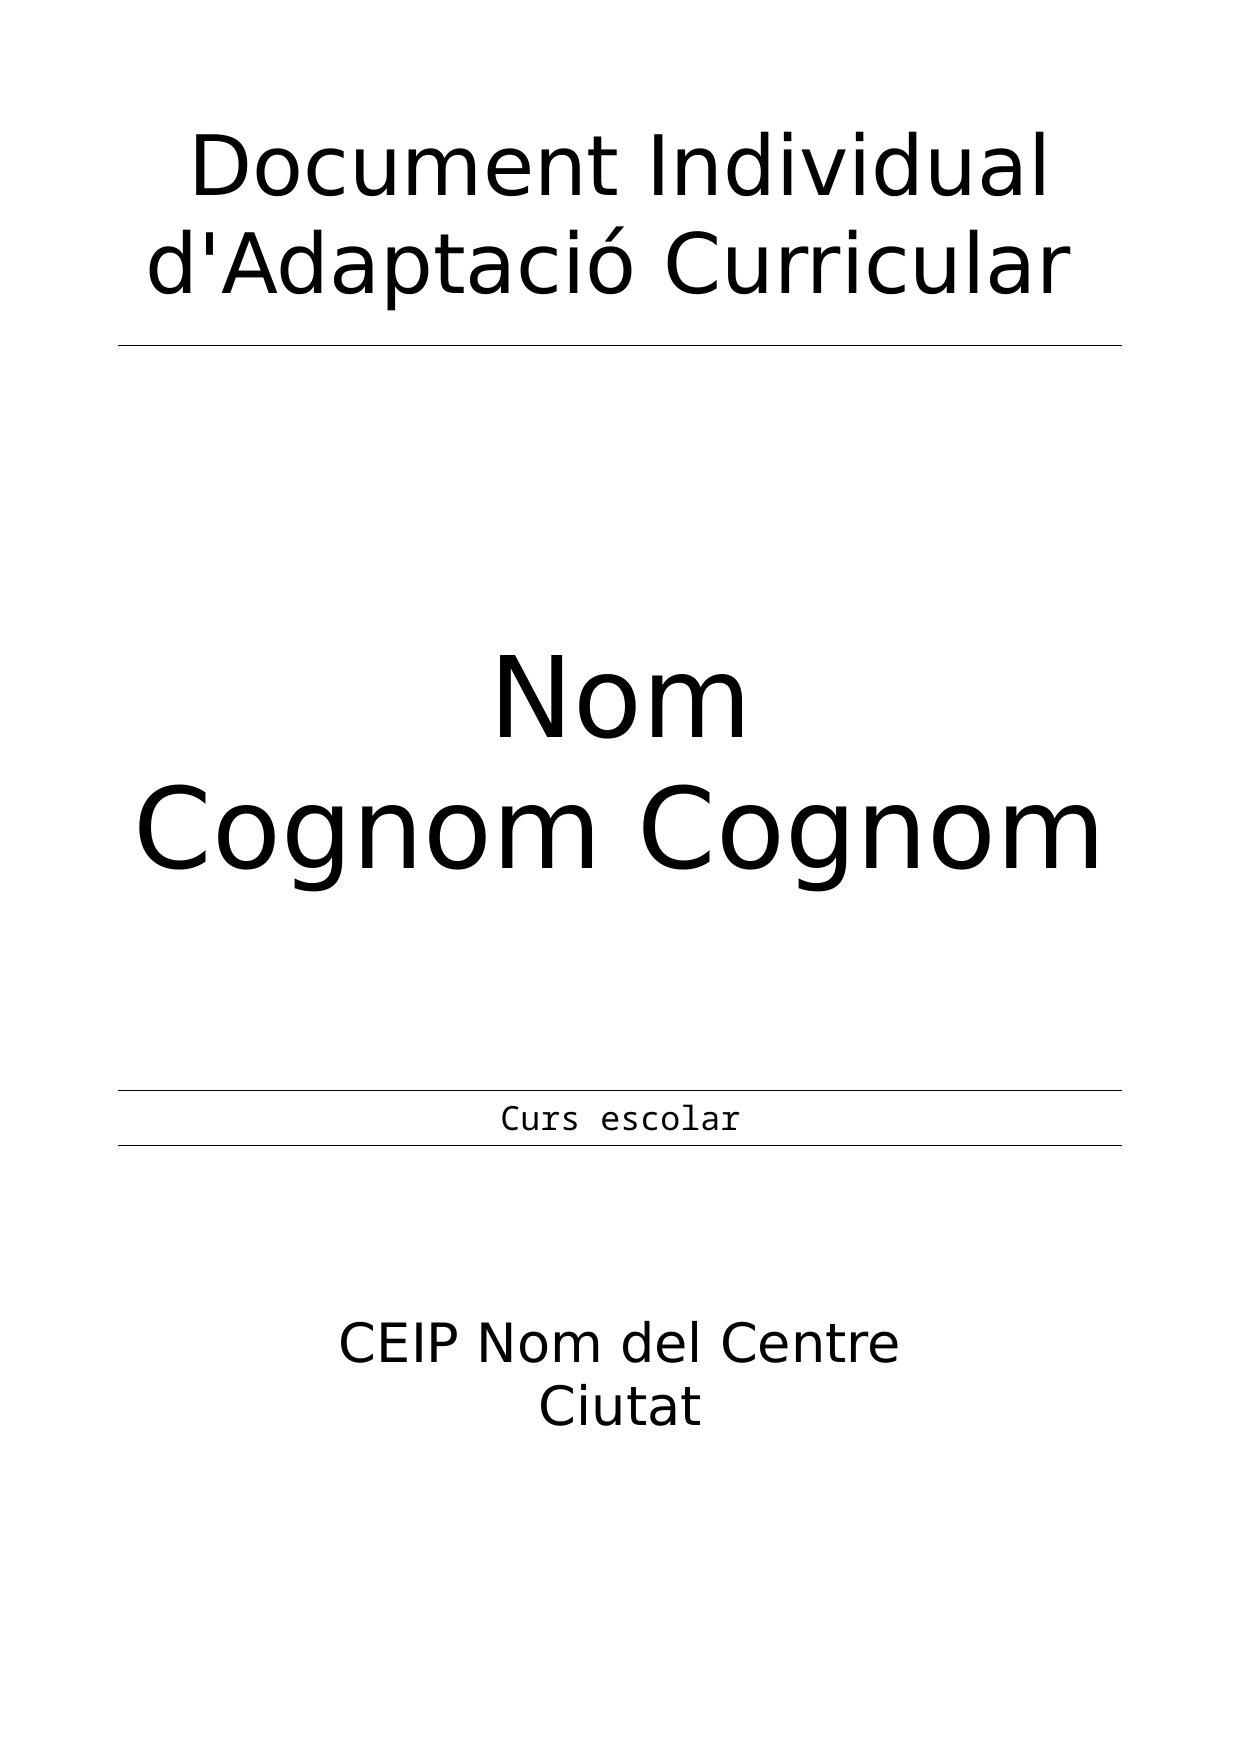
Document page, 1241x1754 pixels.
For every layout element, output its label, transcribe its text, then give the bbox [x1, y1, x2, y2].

text d'Adaptació Curricular [118, 215, 1122, 313]
text CEIP Nom del Centre [118, 1312, 1122, 1376]
text Ciutat [118, 1376, 1122, 1438]
text Document Individual [118, 118, 1122, 215]
text Nom Cognom Cognom [118, 633, 1122, 895]
text Curs escolar [118, 1091, 1122, 1145]
